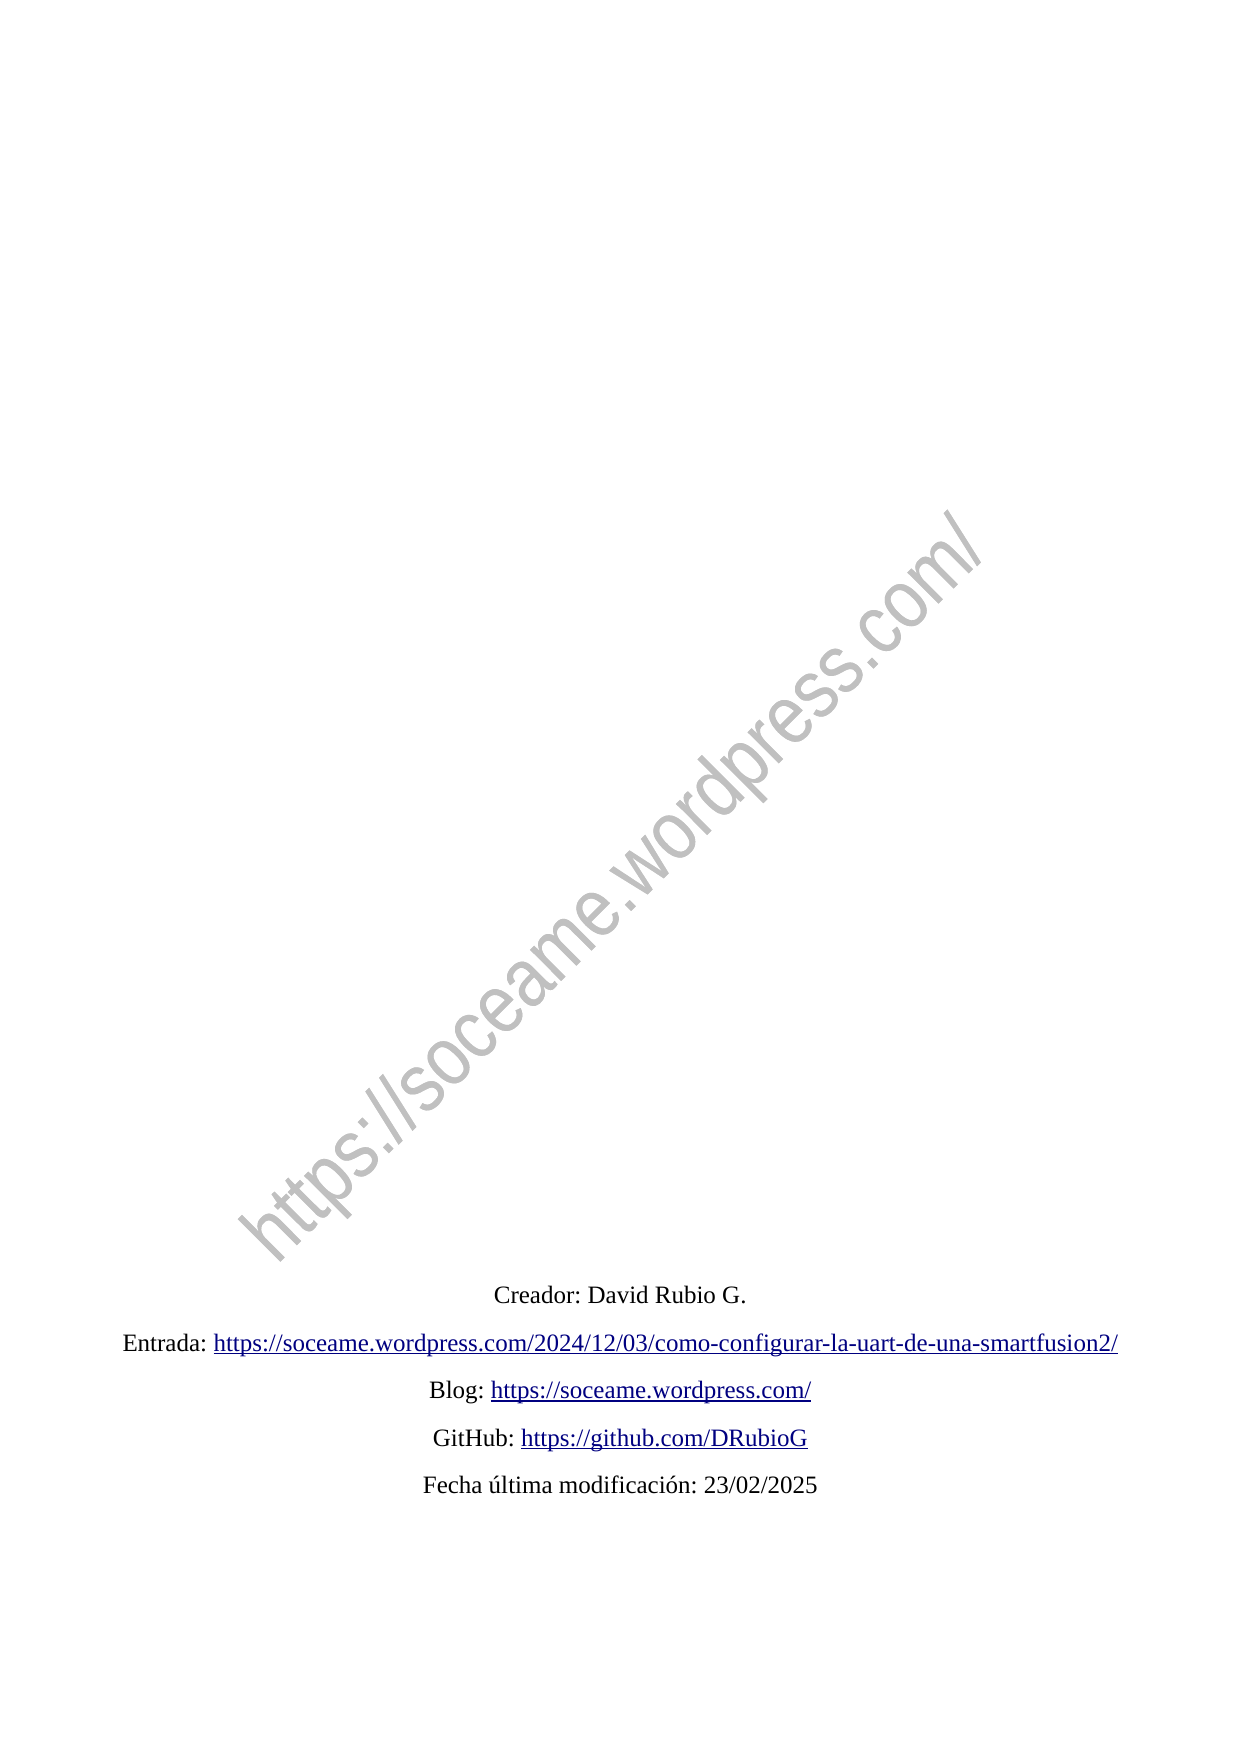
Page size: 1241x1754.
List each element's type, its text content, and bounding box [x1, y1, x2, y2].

text GitHub: https://github.com/DRubioG [118, 1423, 1122, 1452]
text Fecha última modificación: 23/02/2025 [118, 1471, 1122, 1499]
text Blog: https://soceame.wordpress.com/ [118, 1375, 1122, 1404]
text Creador: David Rubio G. [118, 1280, 1122, 1309]
text Entrada: https://soceame.wordpress.com/2024/12/03/como-configurar-la-uart-de-una-smartfusion2/ [118, 1328, 1122, 1357]
